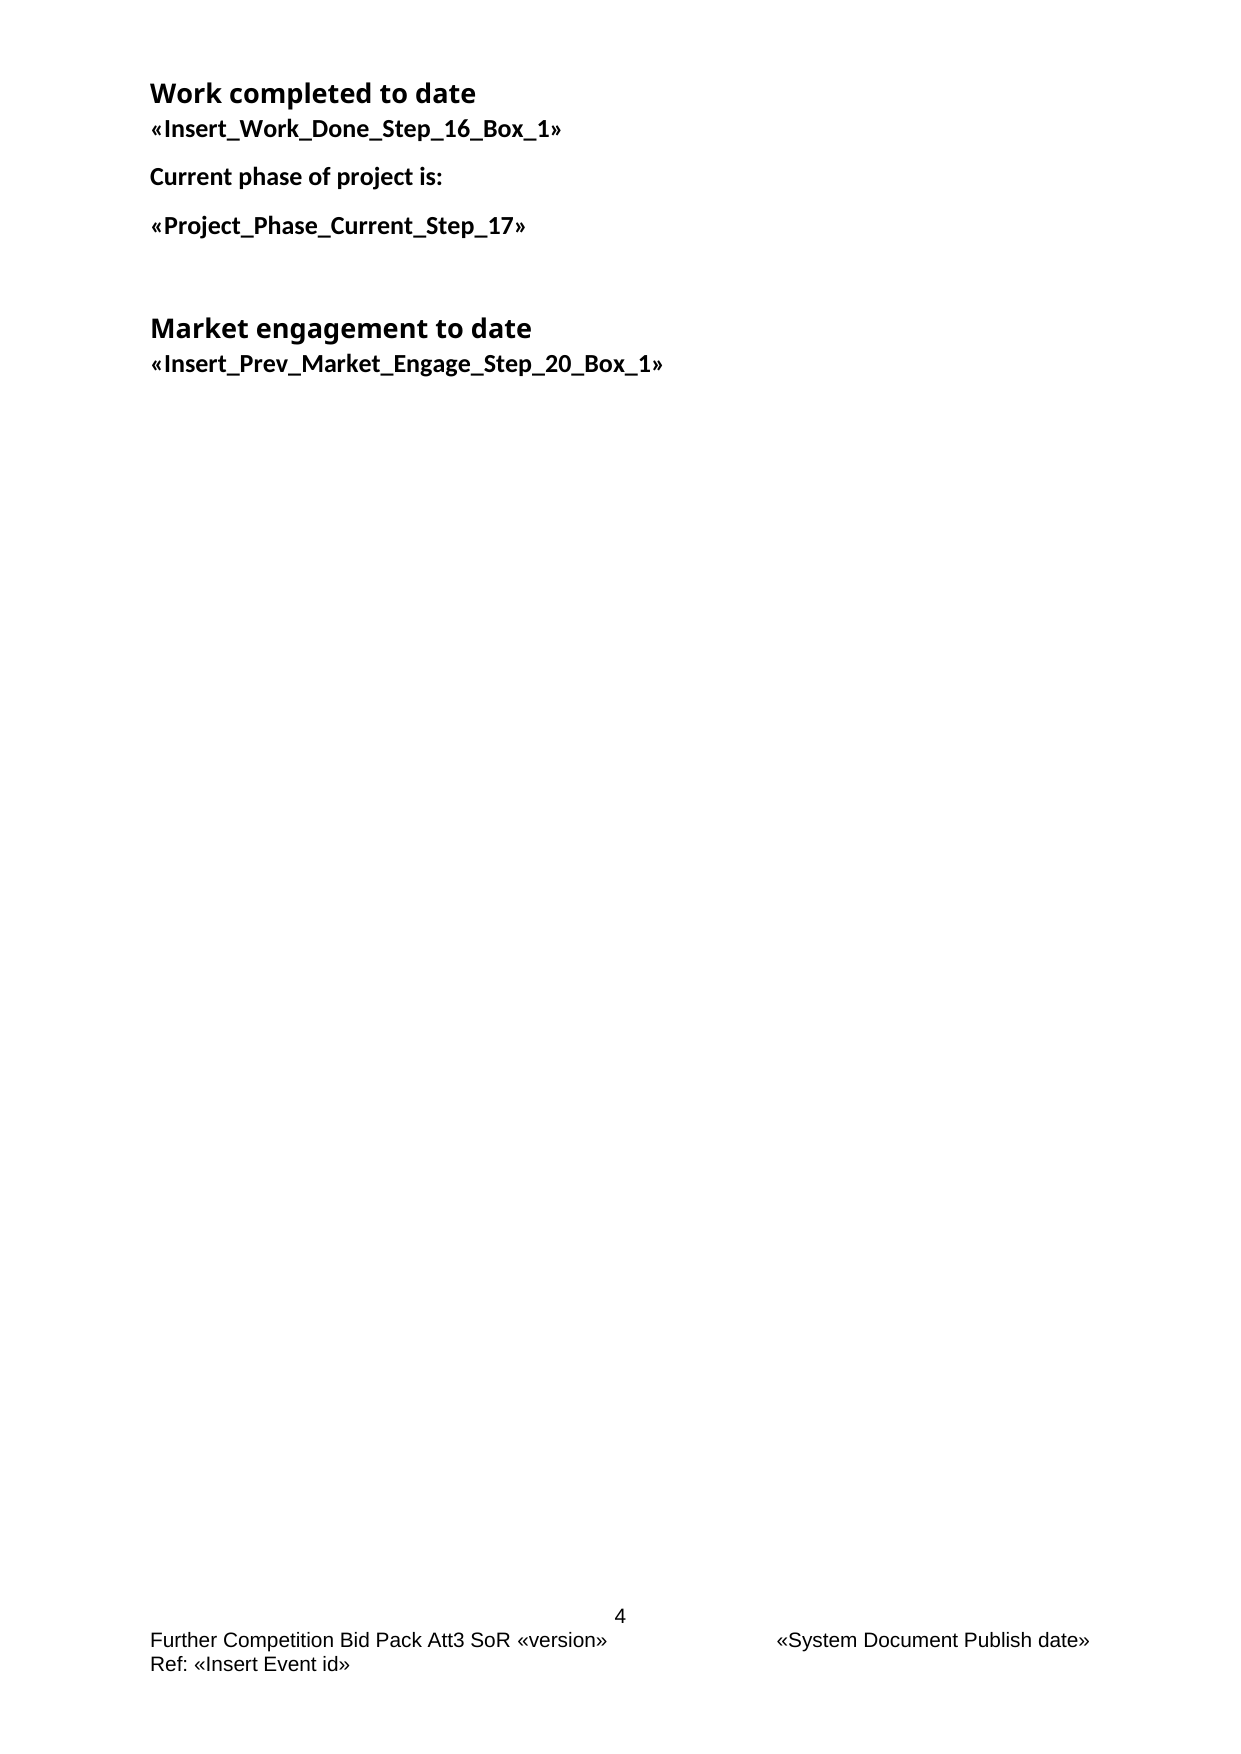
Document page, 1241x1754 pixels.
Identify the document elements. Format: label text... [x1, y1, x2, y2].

text «Insert_Prev_Market_Engage_Step_20_Box_1» [150, 347, 1090, 378]
subtitle Work completed to date [150, 75, 1090, 112]
subtitle Market engagement to date [150, 310, 1090, 347]
text «Insert_Work_Done_Step_16_Box_1» [150, 112, 1090, 144]
text «Project_Phase_Current_Step_17» [150, 209, 1090, 241]
text Current phase of project is: [150, 160, 1090, 192]
